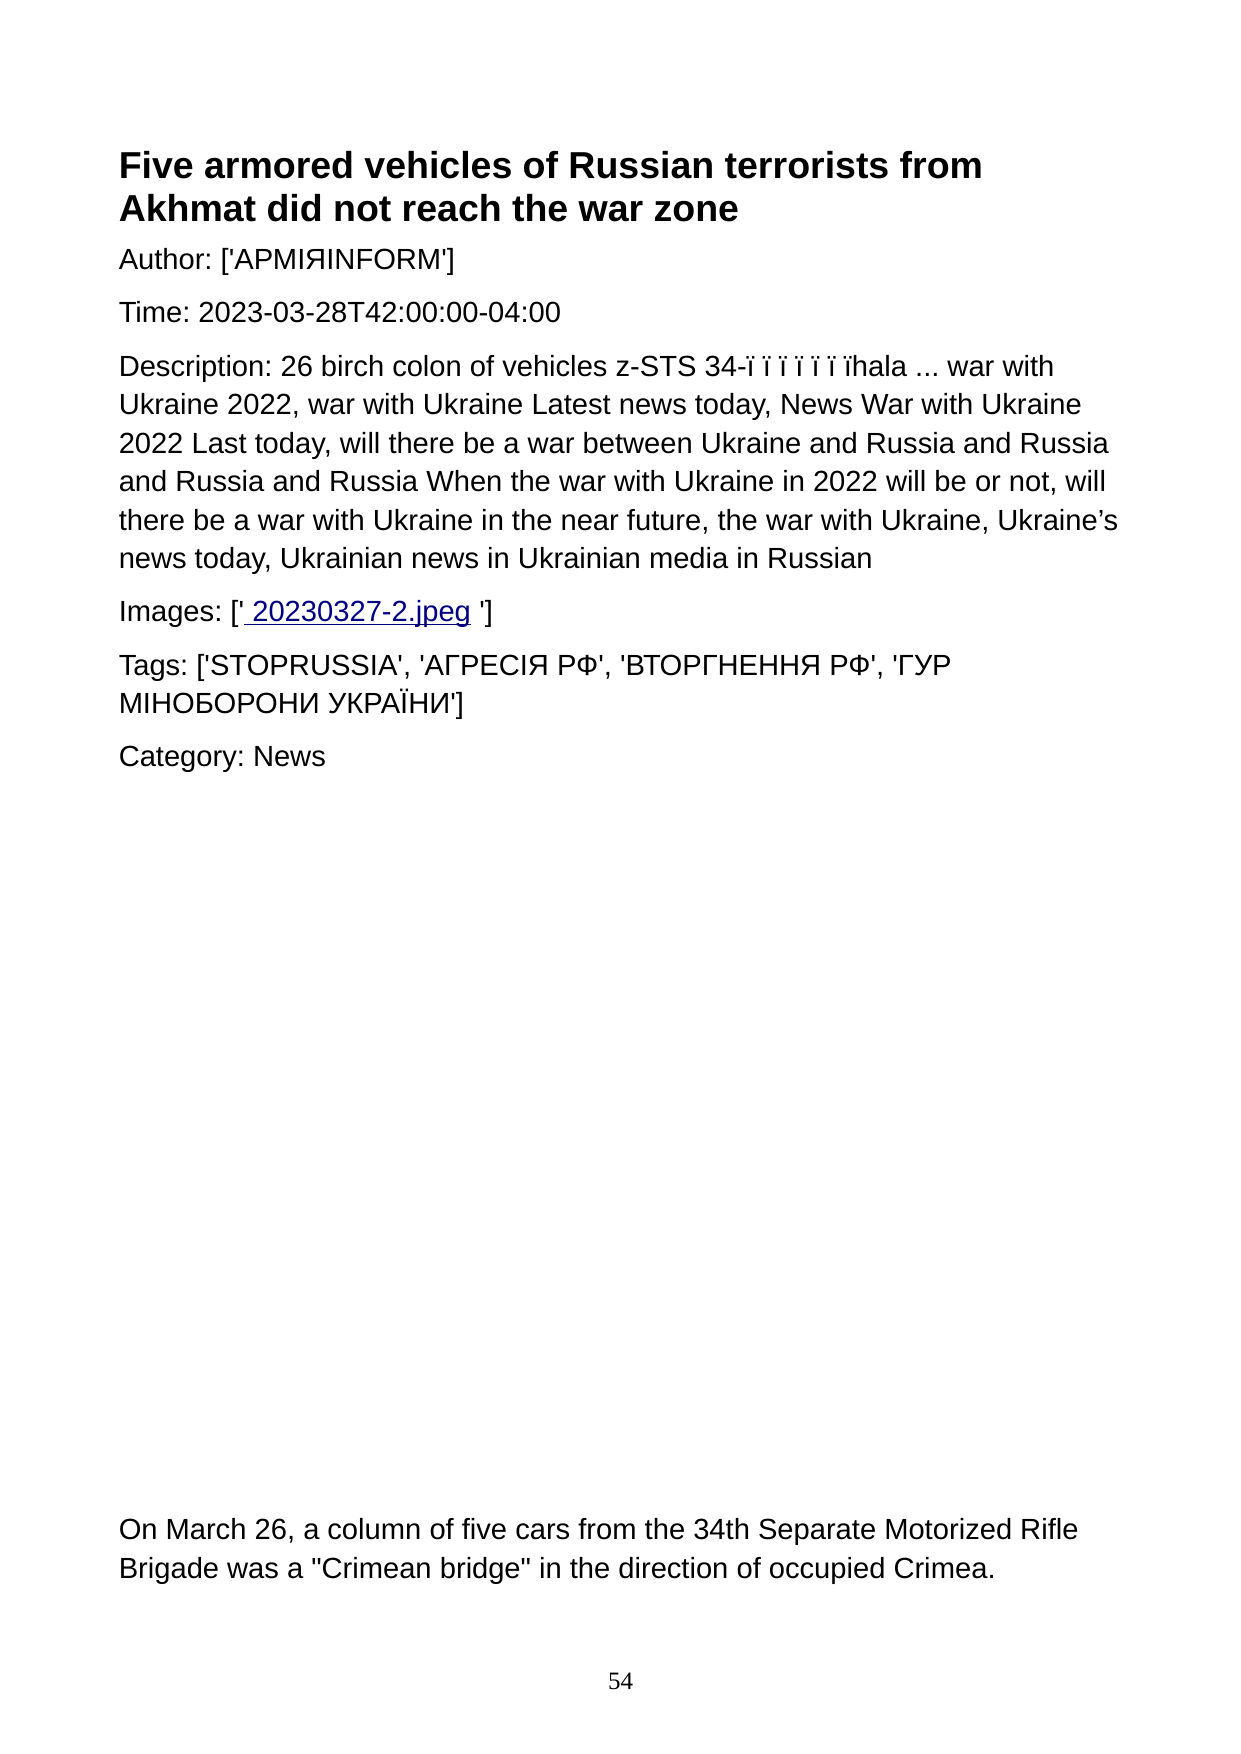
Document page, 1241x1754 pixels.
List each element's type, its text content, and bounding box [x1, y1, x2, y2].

text Author: ['АРМІЯINFORM'] [118, 242, 1122, 276]
text Images: [' 20230327-2.jpeg '] [118, 594, 1122, 628]
text On March 26, a column of five cars from the 34th Separate Motorized Rifle Brigade was a "Crimean bridge" in the direction of occupied Crimea. [118, 792, 1122, 1584]
text Time: 2023-03-28T42:00:00-04:00 [118, 295, 1122, 329]
text Category: News [118, 739, 1122, 773]
subtitle Five armored vehicles of Russian terrorists from Akhmat did not reach the war zone [118, 143, 1122, 230]
text Description: 26 birch colon of vehicles z-STS 34-ї ї ї ї ї ї їhala ... war with Ukraine 2022, war with Ukraine Latest news today, News War with Ukraine 2022 Last today, will there be a war between Ukraine and Russia and Russia and Russia and Russia When the war with Ukraine in 2022 will be or not, will there be a war with Ukraine in the near future, the war with Ukraine, Ukraine’s news today, Ukrainian news in Ukrainian media in Russian [118, 348, 1122, 575]
text Tags: ['STOPRUSSIA', 'АГРЕСІЯ РФ', 'ВТОРГНЕННЯ РФ', 'ГУР МІНОБОРОНИ УКРАЇНИ'] [118, 647, 1122, 719]
